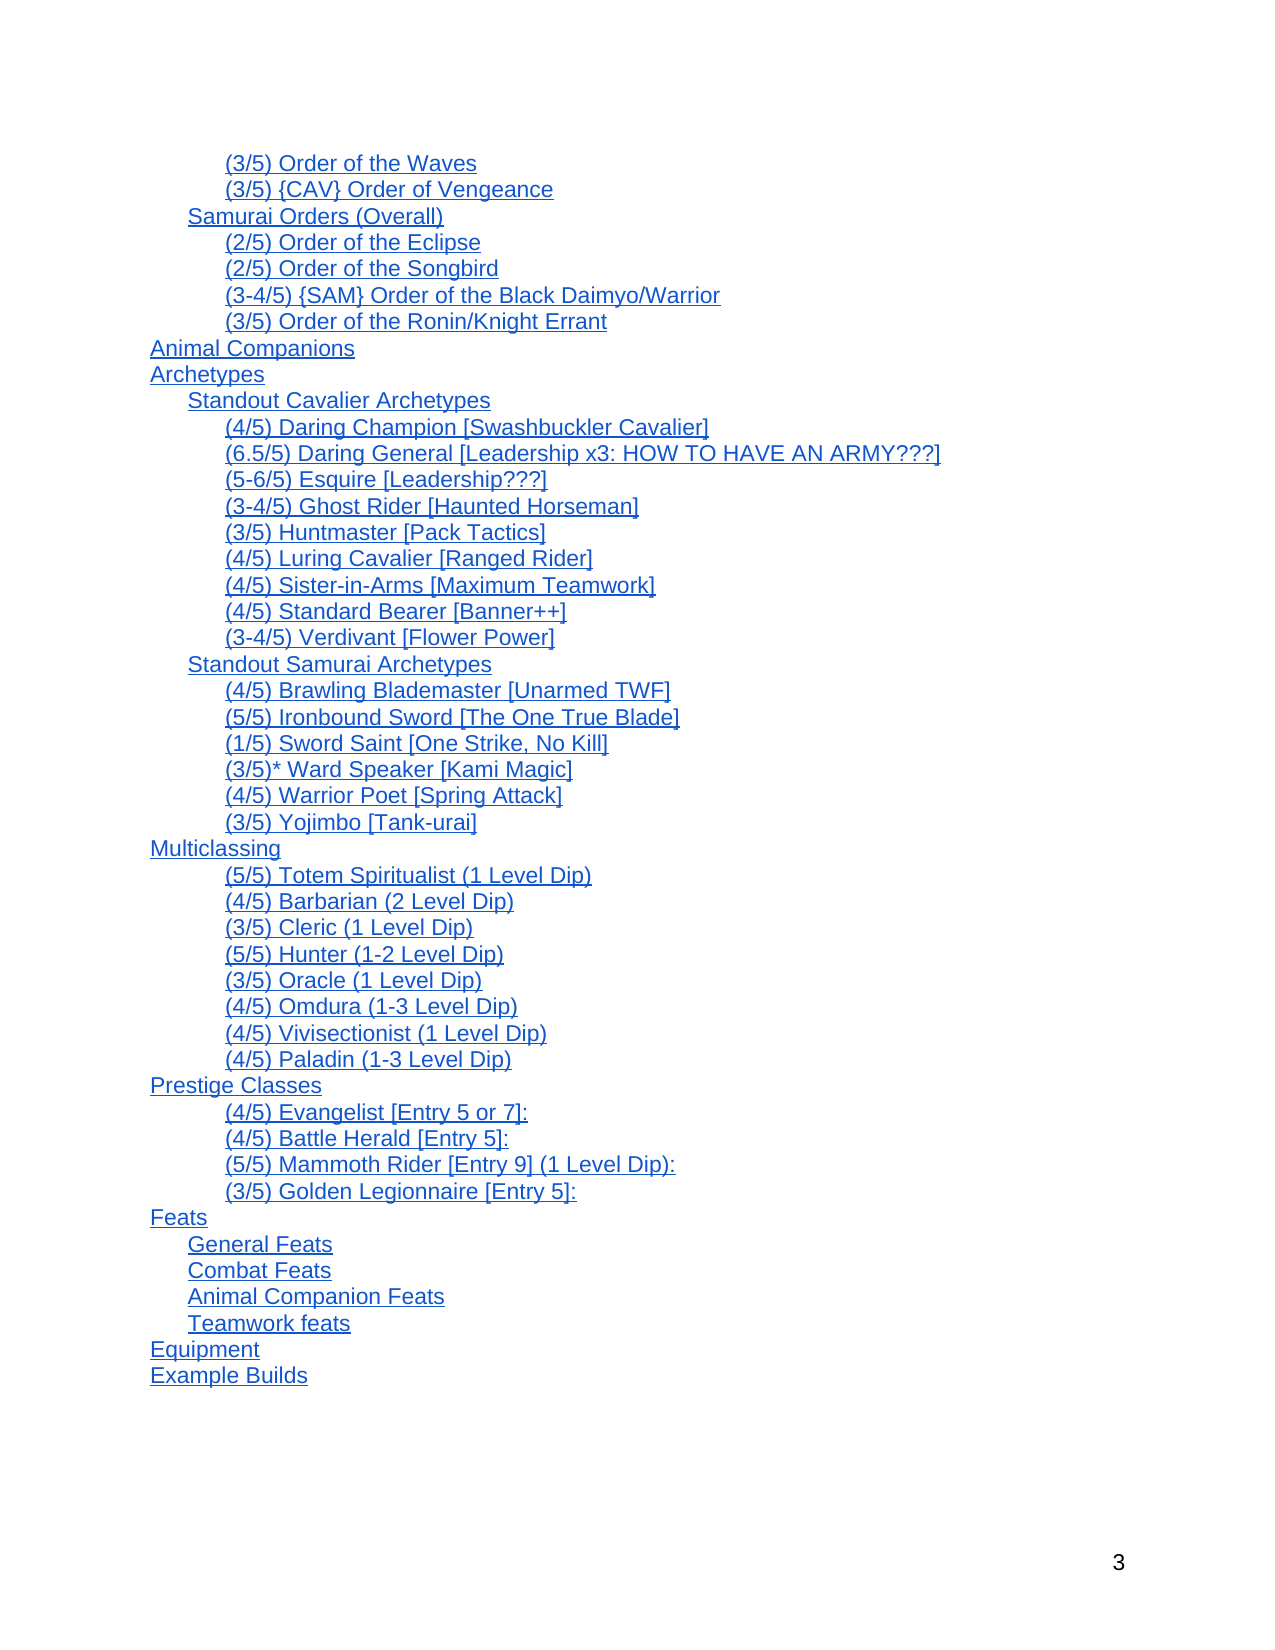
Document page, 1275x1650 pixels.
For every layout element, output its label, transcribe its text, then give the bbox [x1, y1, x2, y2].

text (4/5) Sister-in-Arms [Maximum Teamwork] [225, 572, 1125, 598]
text (4/5) Warrior Poet [Spring Attack] [225, 782, 1125, 809]
text (3-4/5) Ghost Rider [Haunted Horseman] [225, 493, 1125, 519]
text Equipment [150, 1336, 1125, 1362]
text (4/5) Vivisectionist (1 Level Dip) [225, 1020, 1125, 1046]
text (5/5) Hunter (1-2 Level Dip) [225, 941, 1125, 967]
text (2/5) Order of the Eclipse [225, 229, 1125, 255]
text (2/5) Order of the Songbird [225, 255, 1125, 282]
text Samurai Orders (Overall) [187, 203, 1125, 229]
text Archetypes [150, 361, 1125, 387]
text (6.5/5) Daring General [Leadership x3: HOW TO HAVE AN ARMY???] [225, 440, 1125, 466]
text Teamwork feats [187, 1309, 1125, 1336]
text Feats [150, 1204, 1125, 1231]
text (3/5) {CAV} Order of Vengeance [225, 176, 1125, 203]
text (3/5) Golden Legionnaire [Entry 5]: [225, 1178, 1125, 1204]
text (3/5) Order of the Ronin/Knight Errant [225, 308, 1125, 334]
text Example Builds [150, 1362, 1125, 1389]
text (4/5) Luring Cavalier [Ranged Rider] [225, 545, 1125, 572]
text Animal Companion Feats [187, 1283, 1125, 1309]
text Standout Samurai Archetypes [187, 651, 1125, 677]
text (4/5) Daring Champion [Swashbuckler Cavalier] [225, 413, 1125, 440]
text (4/5) Brawling Blademaster [Unarmed TWF] [225, 677, 1125, 703]
text (3/5) Cleric (1 Level Dip) [225, 914, 1125, 941]
text (5/5) Mammoth Rider [Entry 9] (1 Level Dip): [225, 1151, 1125, 1178]
text (5/5) Ironbound Sword [The One True Blade] [225, 703, 1125, 730]
text (1/5) Sword Saint [One Strike, No Kill] [225, 730, 1125, 756]
text (4/5) Paladin (1-3 Level Dip) [225, 1046, 1125, 1072]
text (3/5) Order of the Waves [225, 150, 1125, 176]
text Multiclassing [150, 835, 1125, 862]
text Prestige Classes [150, 1072, 1125, 1099]
text (4/5) Standard Bearer [Banner++] [225, 598, 1125, 624]
text Animal Companions [150, 334, 1125, 361]
text (4/5) Battle Herald [Entry 5]: [225, 1125, 1125, 1151]
text (3/5) Oracle (1 Level Dip) [225, 967, 1125, 993]
text (3/5)* Ward Speaker [Kami Magic] [225, 756, 1125, 782]
text (3-4/5) Verdivant [Flower Power] [225, 624, 1125, 651]
text (4/5) Evangelist [Entry 5 or 7]: [225, 1099, 1125, 1125]
text (4/5) Barbarian (2 Level Dip) [225, 888, 1125, 914]
text (4/5) Omdura (1-3 Level Dip) [225, 993, 1125, 1020]
text Standout Cavalier Archetypes [187, 387, 1125, 413]
text (3-4/5) {SAM} Order of the Black Daimyo/Warrior [225, 282, 1125, 308]
text (5/5) Totem Spiritualist (1 Level Dip) [225, 862, 1125, 888]
text (3/5) Yojimbo [Tank-urai] [225, 809, 1125, 835]
text General Feats [187, 1231, 1125, 1257]
text Combat Feats [187, 1257, 1125, 1283]
text (3/5) Huntmaster [Pack Tactics] [225, 519, 1125, 545]
text (5-6/5) Esquire [Leadership???] [225, 466, 1125, 493]
